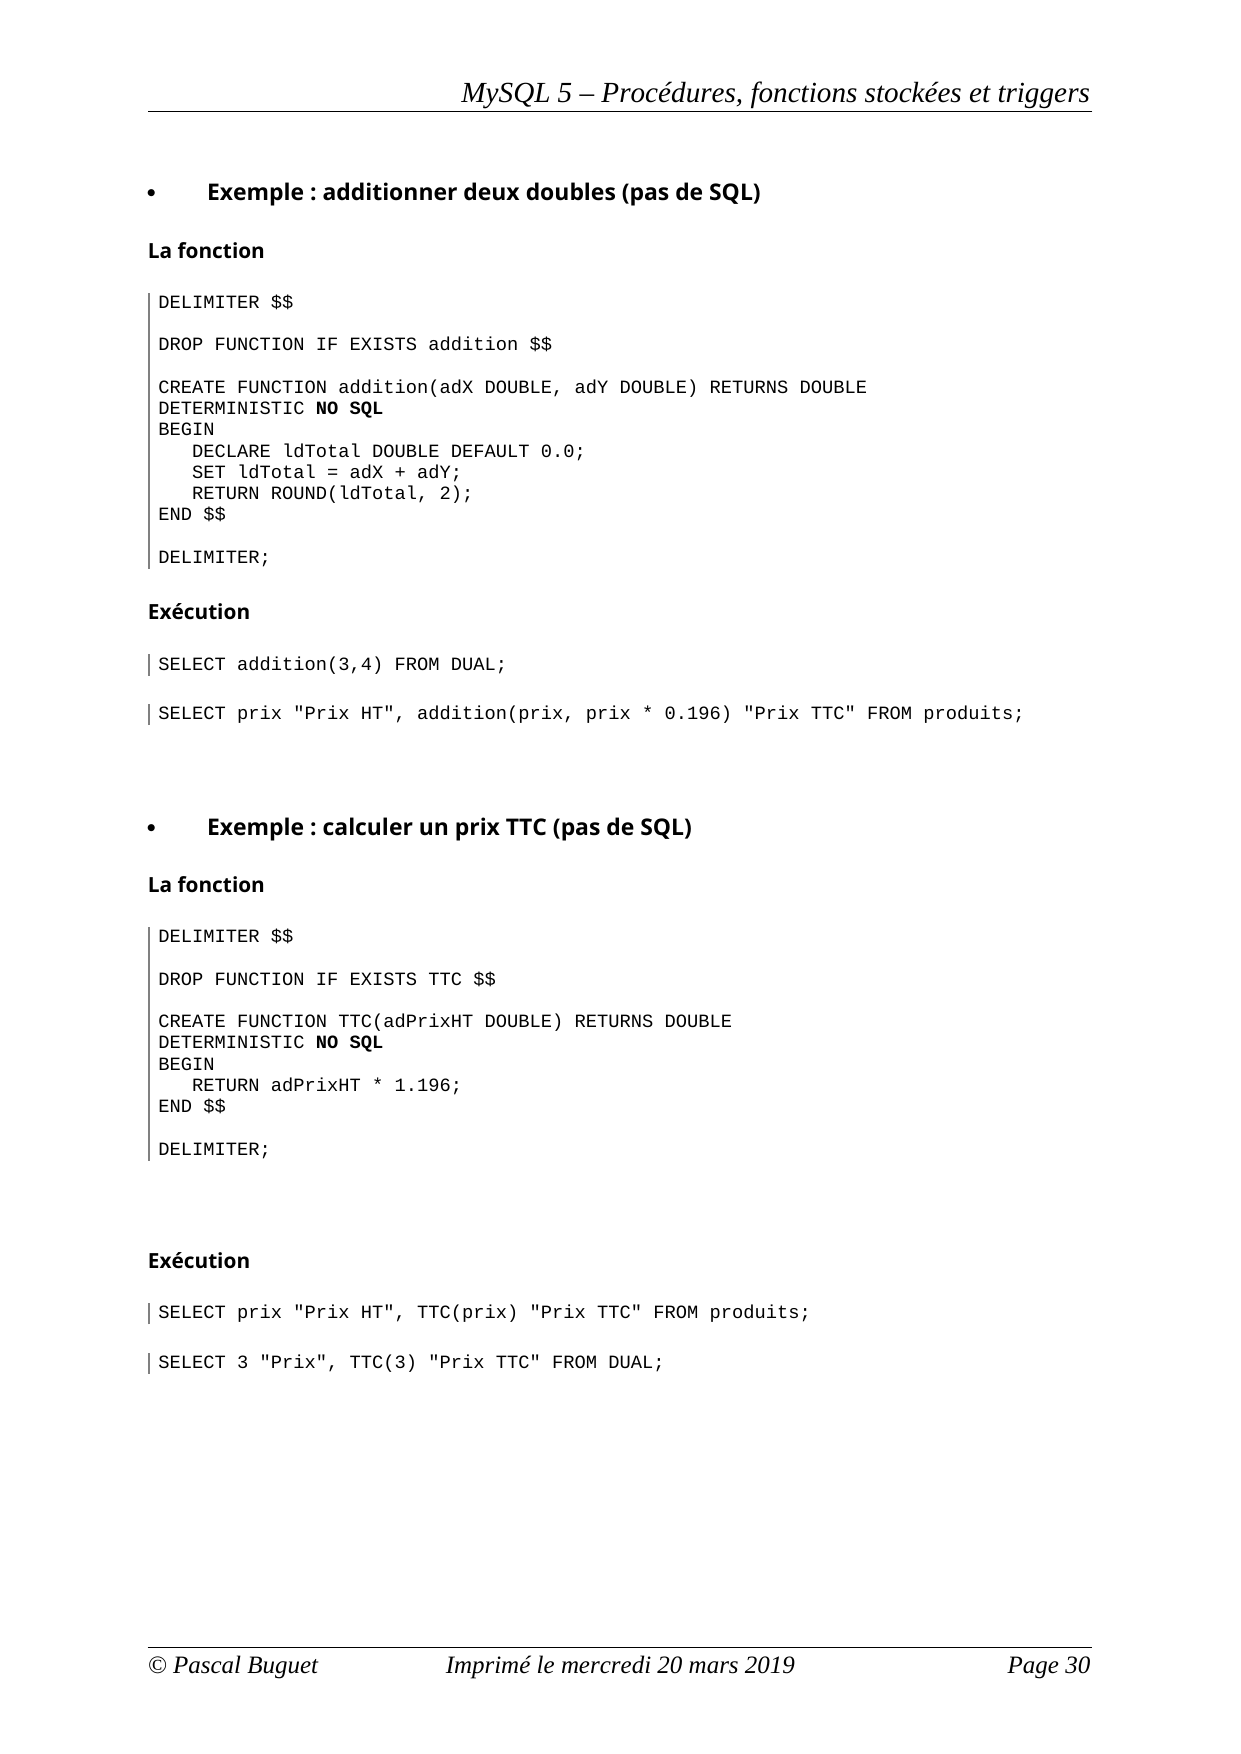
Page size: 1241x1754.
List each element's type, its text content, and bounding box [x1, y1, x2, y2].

text DETERMINISTIC NO SQL [150, 1033, 1092, 1054]
text DROP FUNCTION IF EXISTS addition $$ [150, 335, 1092, 356]
text DELIMITER $$ [150, 293, 1092, 314]
text SELECT prix "Prix HT", addition(prix, prix * 0.196) "Prix TTC" FROM produits; [150, 704, 1092, 725]
text Exécution [148, 1246, 1092, 1274]
text CREATE FUNCTION TTC(adPrixHT DOUBLE) RETURNS DOUBLE [150, 1012, 1092, 1033]
text DELIMITER $$ [150, 927, 1092, 948]
text Exécution [148, 597, 1092, 626]
text END $$ [150, 505, 1092, 526]
text La fonction [148, 870, 1092, 899]
text SELECT 3 "Prix", TTC(3) "Prix TTC" FROM DUAL; [150, 1353, 1092, 1374]
list Exemple : additionner deux doubles (pas de SQL) [148, 176, 1063, 207]
text SELECT addition(3,4) FROM DUAL; [150, 654, 1092, 676]
text DETERMINISTIC NO SQL [150, 399, 1092, 420]
text BEGIN [150, 420, 1092, 441]
text SET ldTotal = adX + adY; [150, 463, 1092, 484]
text La fonction [148, 236, 1092, 264]
text RETURN ROUND(ldTotal, 2); [150, 484, 1092, 505]
text END $$ [150, 1097, 1092, 1118]
text DROP FUNCTION IF EXISTS TTC $$ [150, 969, 1092, 991]
text DELIMITER; [150, 548, 1092, 569]
text BEGIN [150, 1054, 1092, 1076]
text DECLARE ldTotal DOUBLE DEFAULT 0.0; [150, 441, 1092, 463]
text RETURN adPrixHT * 1.196; [150, 1076, 1092, 1097]
text CREATE FUNCTION addition(adX DOUBLE, adY DOUBLE) RETURNS DOUBLE [150, 378, 1092, 399]
list Exemple : calculer un prix TTC (pas de SQL) [148, 811, 1063, 842]
text SELECT prix "Prix HT", TTC(prix) "Prix TTC" FROM produits; [150, 1303, 1092, 1324]
text DELIMITER; [150, 1139, 1092, 1161]
